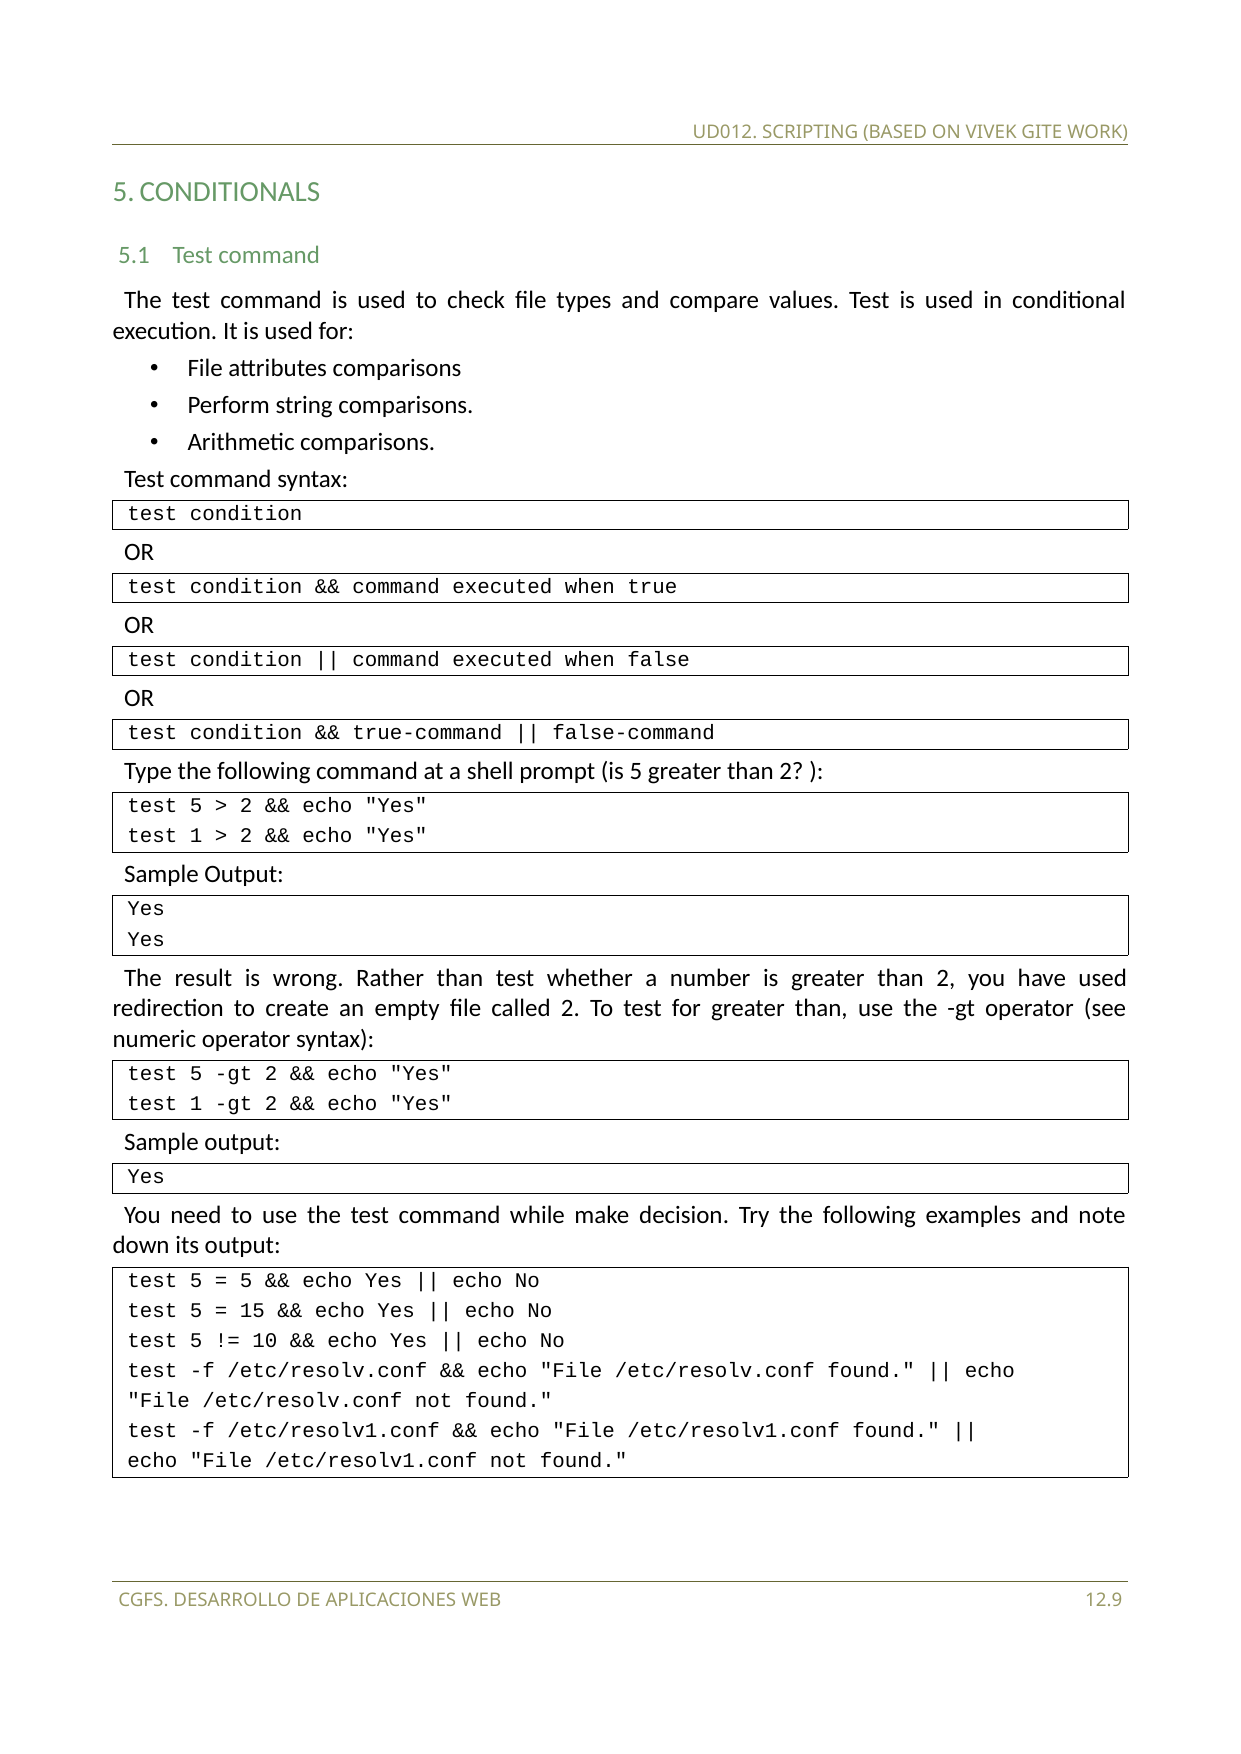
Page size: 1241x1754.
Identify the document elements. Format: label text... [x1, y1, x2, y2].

text test condition || command executed when false [113, 647, 1128, 675]
text test 5 = 5 && echo Yes || echo No [113, 1268, 1128, 1293]
subtitle Conditionals [112, 173, 1128, 209]
subtitle Test command [112, 239, 1128, 269]
text "File /etc/resolv.conf not found." [113, 1387, 1128, 1414]
text test 5 = 15 && echo Yes || echo No [113, 1297, 1128, 1323]
list Perform string comparisons. [150, 389, 1128, 419]
text You need to use the test command while make decision. Try the following examples and note down its output: [112, 1199, 1128, 1260]
text OR [112, 609, 1128, 639]
text Sample Output: [112, 858, 1128, 889]
list Arithmetic comparisons. [150, 426, 1128, 456]
text Type the following command at a shell prompt (is 5 greater than 2? ): [112, 755, 1128, 786]
text OR [112, 536, 1128, 566]
text The test command is used to check file types and compare values. Test is used in conditional execution. It is used for: [112, 284, 1128, 345]
text test condition && command executed when true [113, 574, 1128, 602]
text test condition && true-command || false-command [113, 720, 1128, 749]
text Yes [113, 896, 1128, 922]
text test 1 > 2 && echo "Yes" [113, 822, 1128, 852]
text test 5 != 10 && echo Yes || echo No [113, 1327, 1128, 1353]
text test 5 > 2 && echo "Yes" [113, 793, 1128, 819]
text The result is wrong. Rather than test whether a number is greater than 2, you have used redirection to create an empty file called 2. To test for greater than, use the -gt operator (see numeric operator syntax): [112, 962, 1128, 1053]
text Yes [113, 1164, 1128, 1193]
text OR [112, 682, 1128, 713]
list File attributes comparisons [150, 352, 1128, 382]
text Sample output: [112, 1126, 1128, 1156]
text test 1 -gt 2 && echo "Yes" [113, 1090, 1128, 1119]
text Test command syntax: [112, 463, 1128, 493]
text test condition [113, 501, 1128, 529]
text echo "File /etc/resolv1.conf not found." [113, 1447, 1128, 1477]
text test 5 -gt 2 && echo "Yes" [113, 1061, 1128, 1086]
text test -f /etc/resolv.conf && echo "File /etc/resolv.conf found." || echo [113, 1357, 1128, 1383]
text Yes [113, 926, 1128, 955]
text test -f /etc/resolv1.conf && echo "File /etc/resolv1.conf found." || [113, 1417, 1128, 1444]
